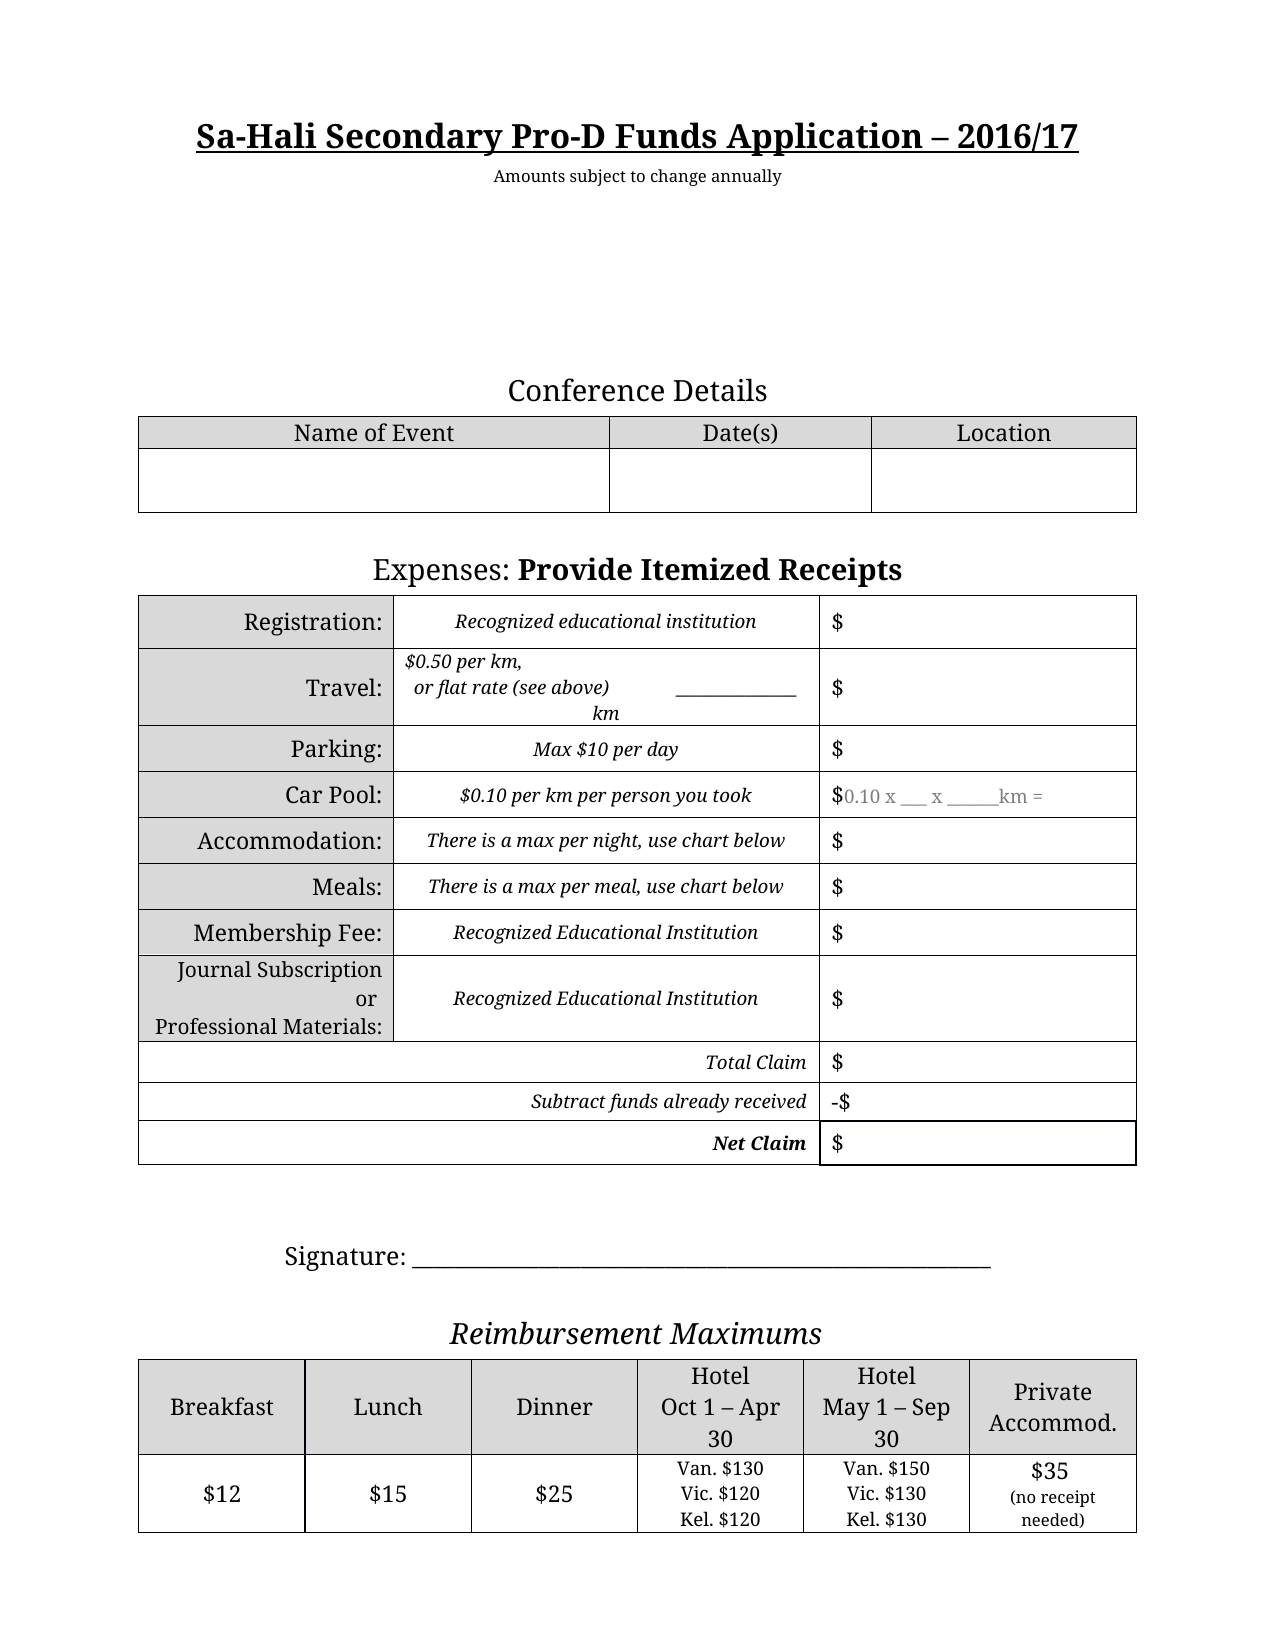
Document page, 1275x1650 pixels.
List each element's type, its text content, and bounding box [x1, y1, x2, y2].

table_header Private Accommod. [970, 1360, 1136, 1454]
table_header Recognized educational institution [394, 596, 819, 648]
table_cell $ [820, 1042, 1136, 1082]
table_cell Travel: [139, 649, 393, 725]
table_header Registration: [139, 596, 393, 648]
table_cell Car Pool: [139, 772, 393, 817]
table_header $ [820, 596, 1136, 648]
table_cell [610, 449, 871, 512]
table_cell Meals: [139, 864, 393, 909]
table_cell $0.50 per km, or flat rate (see above) ______________ km [394, 649, 819, 725]
table_cell There is a max per meal, use chart below [394, 864, 819, 909]
table_cell There is a max per night, use chart below [394, 818, 819, 863]
table_cell $25 [472, 1455, 637, 1532]
table_cell $35 (no receipt needed) [970, 1455, 1136, 1532]
text Sa-Hali Secondary Pro-D Funds Application – 2016/17 [150, 112, 1125, 158]
table_header Breakfast [139, 1360, 304, 1454]
table_header Hotel May 1 – Sep 30 [804, 1360, 969, 1454]
text Expenses: Provide Itemized Receipts [150, 549, 1125, 588]
table_cell Van. $130 Vic. $120 Kel. $120 [638, 1455, 803, 1532]
table_cell $12 [139, 1455, 304, 1532]
table_cell Journal Subscription or Professional Materials: [139, 956, 393, 1041]
table_cell $0.10 per km per person you took [394, 772, 819, 817]
table_cell Recognized Educational Institution [394, 956, 819, 1041]
table_header Name of Event [139, 417, 609, 448]
table_cell $ [821, 1122, 1135, 1164]
table_cell [872, 449, 1136, 512]
text Reimbursement Maximums [150, 1313, 1125, 1353]
table_cell Total Claim [139, 1042, 819, 1082]
text Conference Details [150, 370, 1125, 410]
table_cell Subtract funds already received [139, 1083, 819, 1119]
table_header Location [872, 417, 1136, 448]
table_cell -$ [820, 1083, 1136, 1119]
table_cell Parking: [139, 726, 393, 771]
table_cell $ [820, 818, 1136, 863]
table_header Lunch [306, 1360, 471, 1454]
table_cell Accommodation: [139, 818, 393, 863]
table_cell Recognized Educational Institution [394, 910, 819, 954]
table_cell $0.10 x ___ x ______km = [820, 772, 1136, 817]
table_header Hotel Oct 1 – Apr 30 [638, 1360, 803, 1454]
table_cell $ [820, 649, 1136, 725]
table_header Date(s) [610, 417, 871, 448]
table_cell $ [820, 956, 1136, 1041]
table_header Dinner [472, 1360, 637, 1454]
table_cell $15 [306, 1455, 471, 1532]
table_cell $ [820, 726, 1136, 771]
table_cell Net Claim [139, 1121, 819, 1164]
table_cell $ [820, 910, 1136, 954]
table_cell Van. $150 Vic. $130 Kel. $130 [804, 1455, 969, 1532]
table_cell $ [820, 864, 1136, 909]
text Amounts subject to change annually [150, 165, 1125, 187]
text Signature: _______________________________________________________ [150, 1238, 1125, 1272]
table_cell Membership Fee: [139, 910, 393, 954]
table_cell Max $10 per day [394, 726, 819, 771]
table_cell [139, 449, 609, 512]
